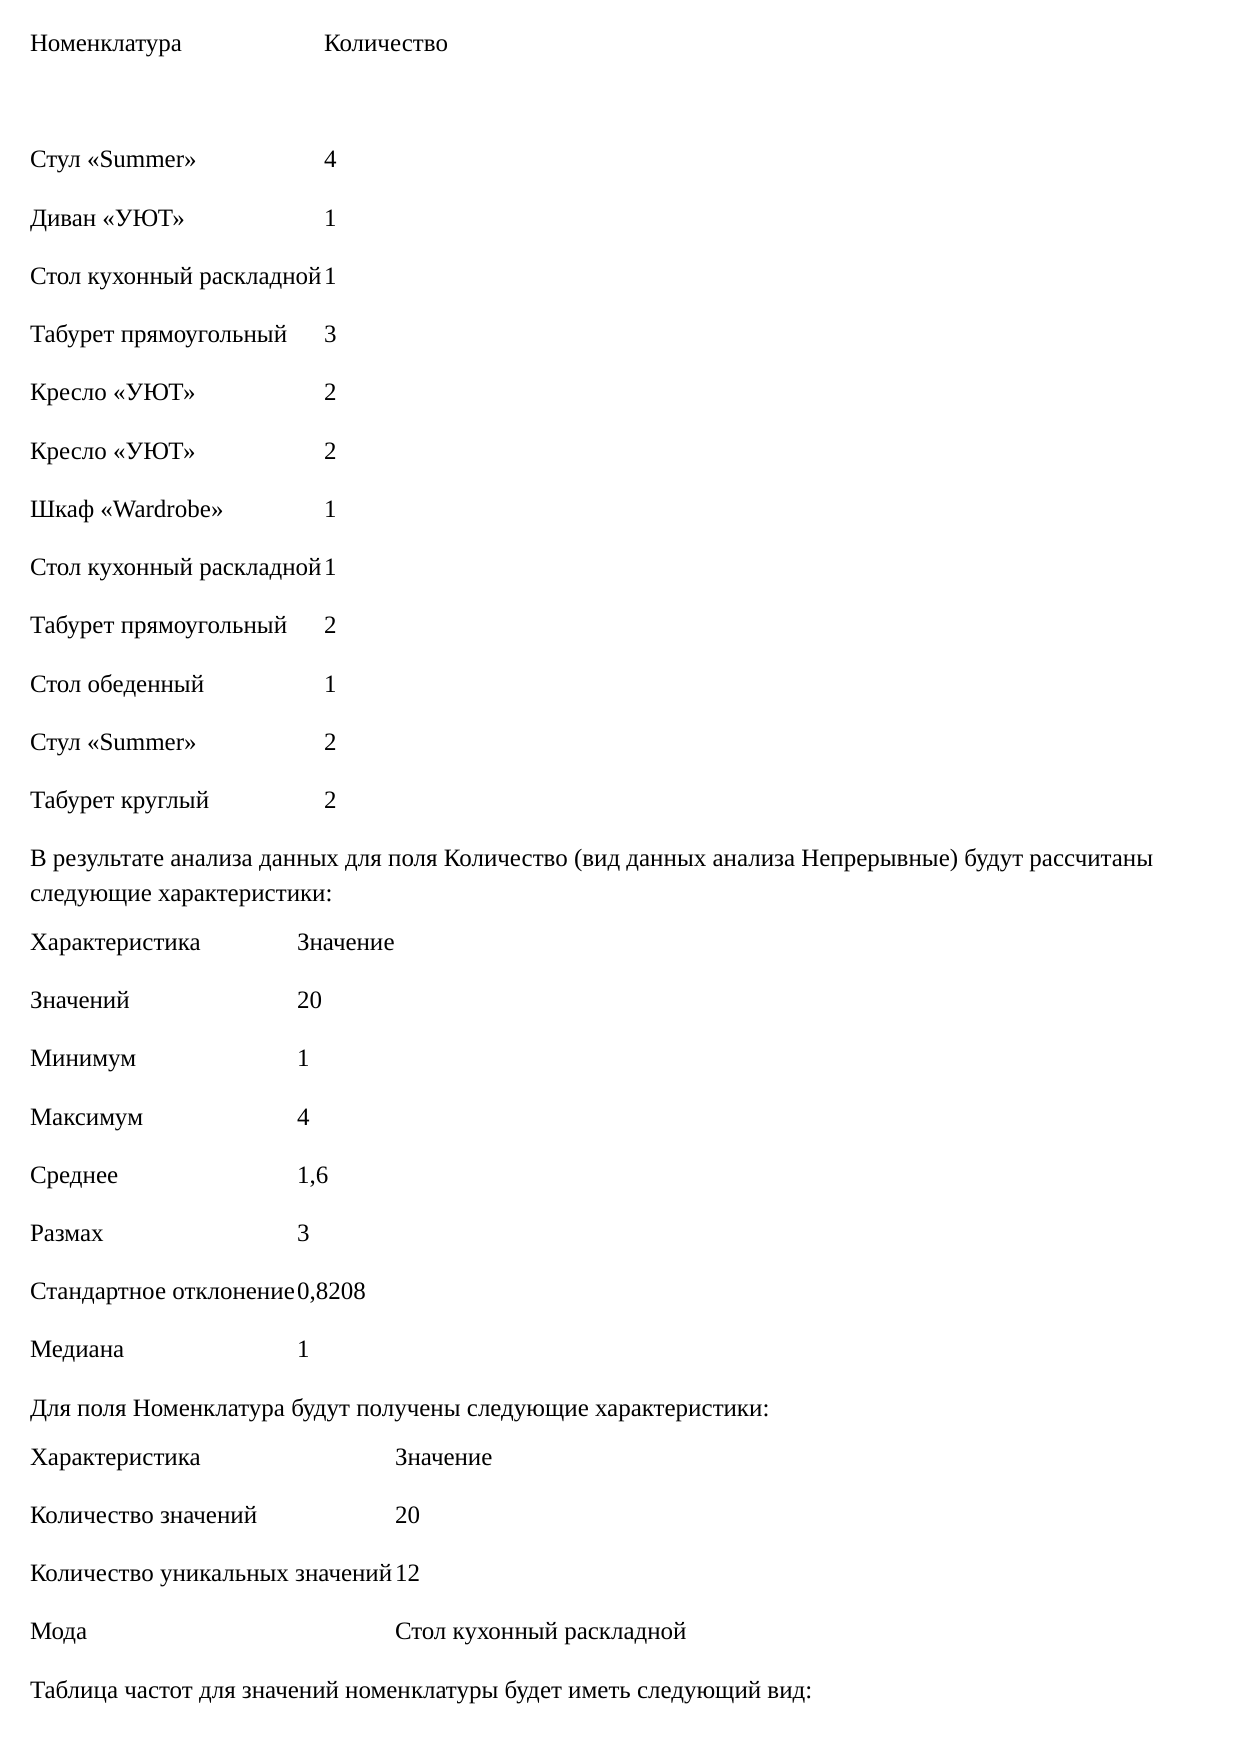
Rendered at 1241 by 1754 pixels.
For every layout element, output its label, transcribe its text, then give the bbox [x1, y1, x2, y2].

table_cell Количество значений [30, 1500, 395, 1558]
table_cell Стол кухонный раскладной [395, 1616, 689, 1675]
table_header Номенклатура [30, 28, 324, 86]
table_cell Количество уникальных значений [30, 1558, 395, 1616]
table_header Значение [395, 1442, 689, 1500]
table_cell 4 [324, 145, 449, 203]
table_header Характеристика [30, 1442, 395, 1500]
table_cell Медиана [30, 1335, 297, 1393]
table_cell Размах [30, 1218, 297, 1276]
table_cell 20 [297, 985, 396, 1043]
table_cell Шкаф «Wardrobe» [30, 494, 324, 552]
table_cell 4 [297, 1102, 396, 1160]
table_cell 2 [324, 727, 449, 785]
table_header Значение [297, 927, 396, 985]
table_cell 1 [324, 669, 449, 727]
text Таблица частот для значений номенклатуры будет иметь следующий вид: [30, 1675, 1211, 1703]
table_cell Стол кухонный раскладной [30, 552, 324, 610]
table_cell 1 [324, 494, 449, 552]
table_cell 2 [324, 436, 449, 494]
table_cell Стол обеденный [30, 669, 324, 727]
table_cell Стандартное отклонение [30, 1276, 297, 1334]
table_cell 12 [395, 1558, 689, 1616]
table_cell 2 [324, 785, 449, 843]
table_cell Стул «Summer» [30, 727, 324, 785]
text В результате анализа данных для поля Количество (вид данных анализа Непрерывные) будут рассчитаны следующие характеристики: [30, 843, 1211, 907]
table_cell 1 [324, 552, 449, 610]
table_cell Диван «УЮТ» [30, 203, 324, 261]
table_cell Мода [30, 1616, 395, 1675]
table_cell 1 [324, 261, 449, 319]
table_header Характеристика [30, 927, 297, 985]
text Для поля Номенклатура будут получены следующие характеристики: [30, 1393, 1211, 1421]
table_cell Кресло «УЮТ» [30, 378, 324, 436]
table_cell 2 [324, 378, 449, 436]
table_cell Кресло «УЮТ» [30, 436, 324, 494]
table_cell Стул «Summer» [30, 145, 324, 203]
table_cell Табурет прямоугольный [30, 319, 324, 377]
table_cell Значений [30, 985, 297, 1043]
table_cell 3 [297, 1218, 396, 1276]
table_cell 0,8208 [297, 1276, 396, 1334]
table_cell 1 [297, 1043, 396, 1102]
table_cell 2 [324, 610, 449, 669]
table_cell Минимум [30, 1043, 297, 1102]
table_cell 1 [324, 203, 449, 261]
table_cell Среднее [30, 1160, 297, 1218]
table_cell 1,6 [297, 1160, 396, 1218]
table_header Количество [324, 28, 449, 86]
table_cell Максимум [30, 1102, 297, 1160]
table_cell [30, 86, 324, 144]
table_cell Стол кухонный раскладной [30, 261, 324, 319]
table_cell Табурет круглый [30, 785, 324, 843]
table_cell [324, 86, 449, 144]
table_cell Табурет прямоугольный [30, 610, 324, 669]
table_cell 1 [297, 1335, 396, 1393]
table_cell 3 [324, 319, 449, 377]
table_cell 20 [395, 1500, 689, 1558]
